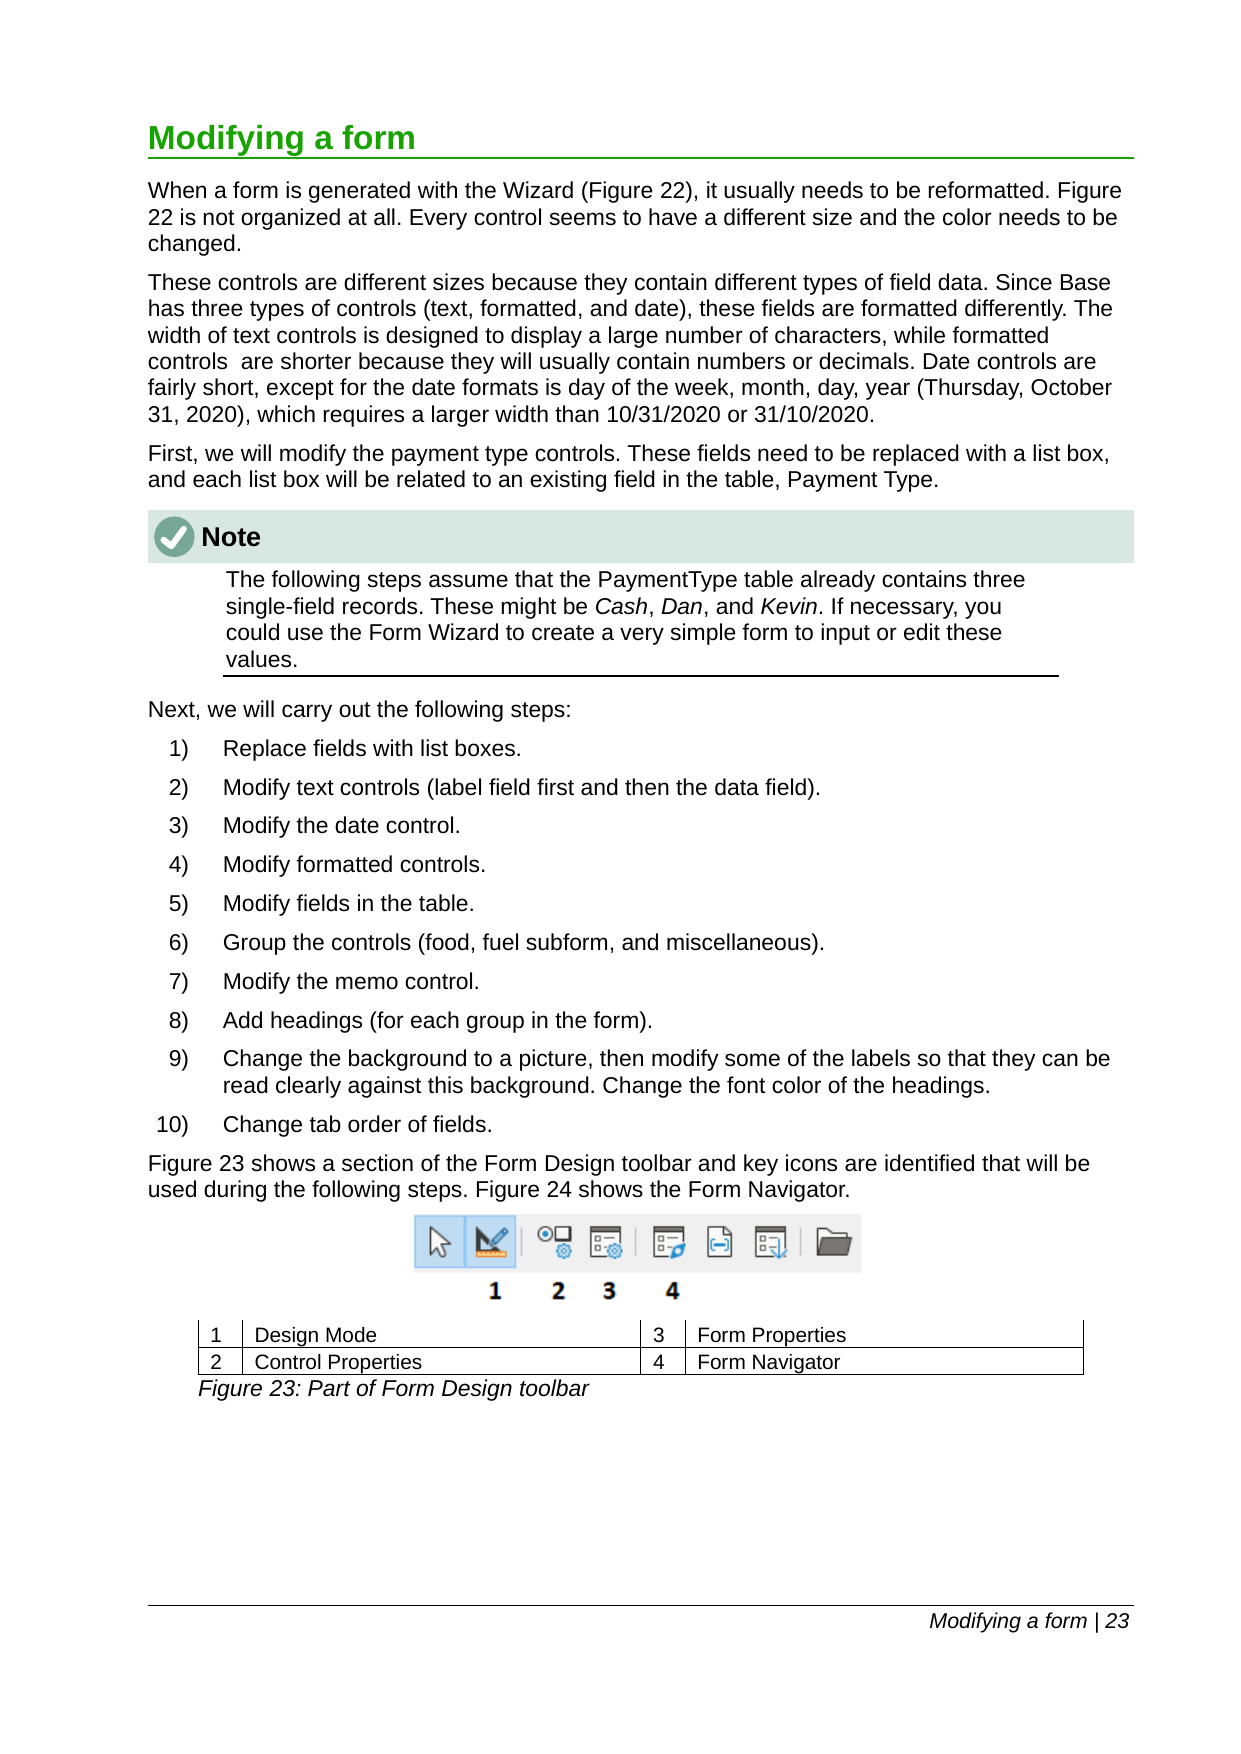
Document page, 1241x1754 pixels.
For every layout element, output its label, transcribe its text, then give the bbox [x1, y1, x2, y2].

text The following steps assume that the PaymentType table already contains three single-field records. These might be Cash, Dan, and Kevin. If necessary, you could use the Form Wizard to create a very simple form to input or edit these values. [223, 563, 1059, 675]
list Modify formatted controls. [189, 851, 1134, 877]
text Next, we will carry out the following steps: [148, 696, 1134, 722]
table_header Form Properties [686, 1320, 1083, 1347]
list Modify fields in the table. [189, 890, 1134, 916]
text These controls are different sizes because they contain different types of field data. Since Base has three types of controls (text, formatted, and date), these fields are formatted differently. The width of text controls is designed to display a large number of characters, while formatted controls are shorter because they will usually contain numbers or decimals. Date controls are fairly short, except for the date formats is day of the week, month, day, year (Thursday, October 31, 2020), which requires a larger width than 10/31/2020 or 31/10/2020. [148, 269, 1134, 427]
list Modify the memo control. [189, 968, 1134, 994]
table_cell 2 [199, 1348, 242, 1374]
table_header 3 [641, 1320, 685, 1347]
list Add headings (for each group in the form). [189, 1007, 1134, 1033]
list Group the controls (food, fuel subform, and miscellaneous). [189, 929, 1134, 955]
list Change the background to a picture, then modify some of the labels so that they can be read clearly against this background. Change the font color of the headings. [189, 1045, 1134, 1098]
subtitle Note [148, 510, 1134, 563]
table_cell Form Navigator [686, 1348, 1083, 1374]
table_header Design Mode [243, 1320, 640, 1347]
table_cell 4 [641, 1348, 685, 1374]
list Change tab order of fields. [189, 1111, 1134, 1137]
picture [413, 1214, 868, 1308]
text Figure 23 shows a section of the Form Design toolbar and key icons are identified that will be used during the following steps. Figure 24 shows the Form Navigator. [148, 1149, 1134, 1202]
text First, we will modify the payment type controls. These fields need to be replaced with a list box, and each list box will be related to an existing field in the table, Payment Type. [148, 439, 1134, 492]
subtitle Modifying a form [148, 118, 1134, 157]
text Figure 23: Part of Form Design toolbar [198, 1375, 1084, 1401]
table_cell Control Properties [243, 1348, 640, 1374]
list Replace fields with list boxes. [189, 734, 1134, 761]
table_header 1 [199, 1320, 242, 1347]
list Modify text controls (label field first and then the data field). [189, 773, 1134, 800]
text When a form is generated with the Wizard (Figure 22), it usually needs to be reformatted. Figure 22 is not organized at all. Every control seems to have a different size and the color needs to be changed. [148, 177, 1134, 256]
list Modify the date control. [189, 812, 1134, 839]
